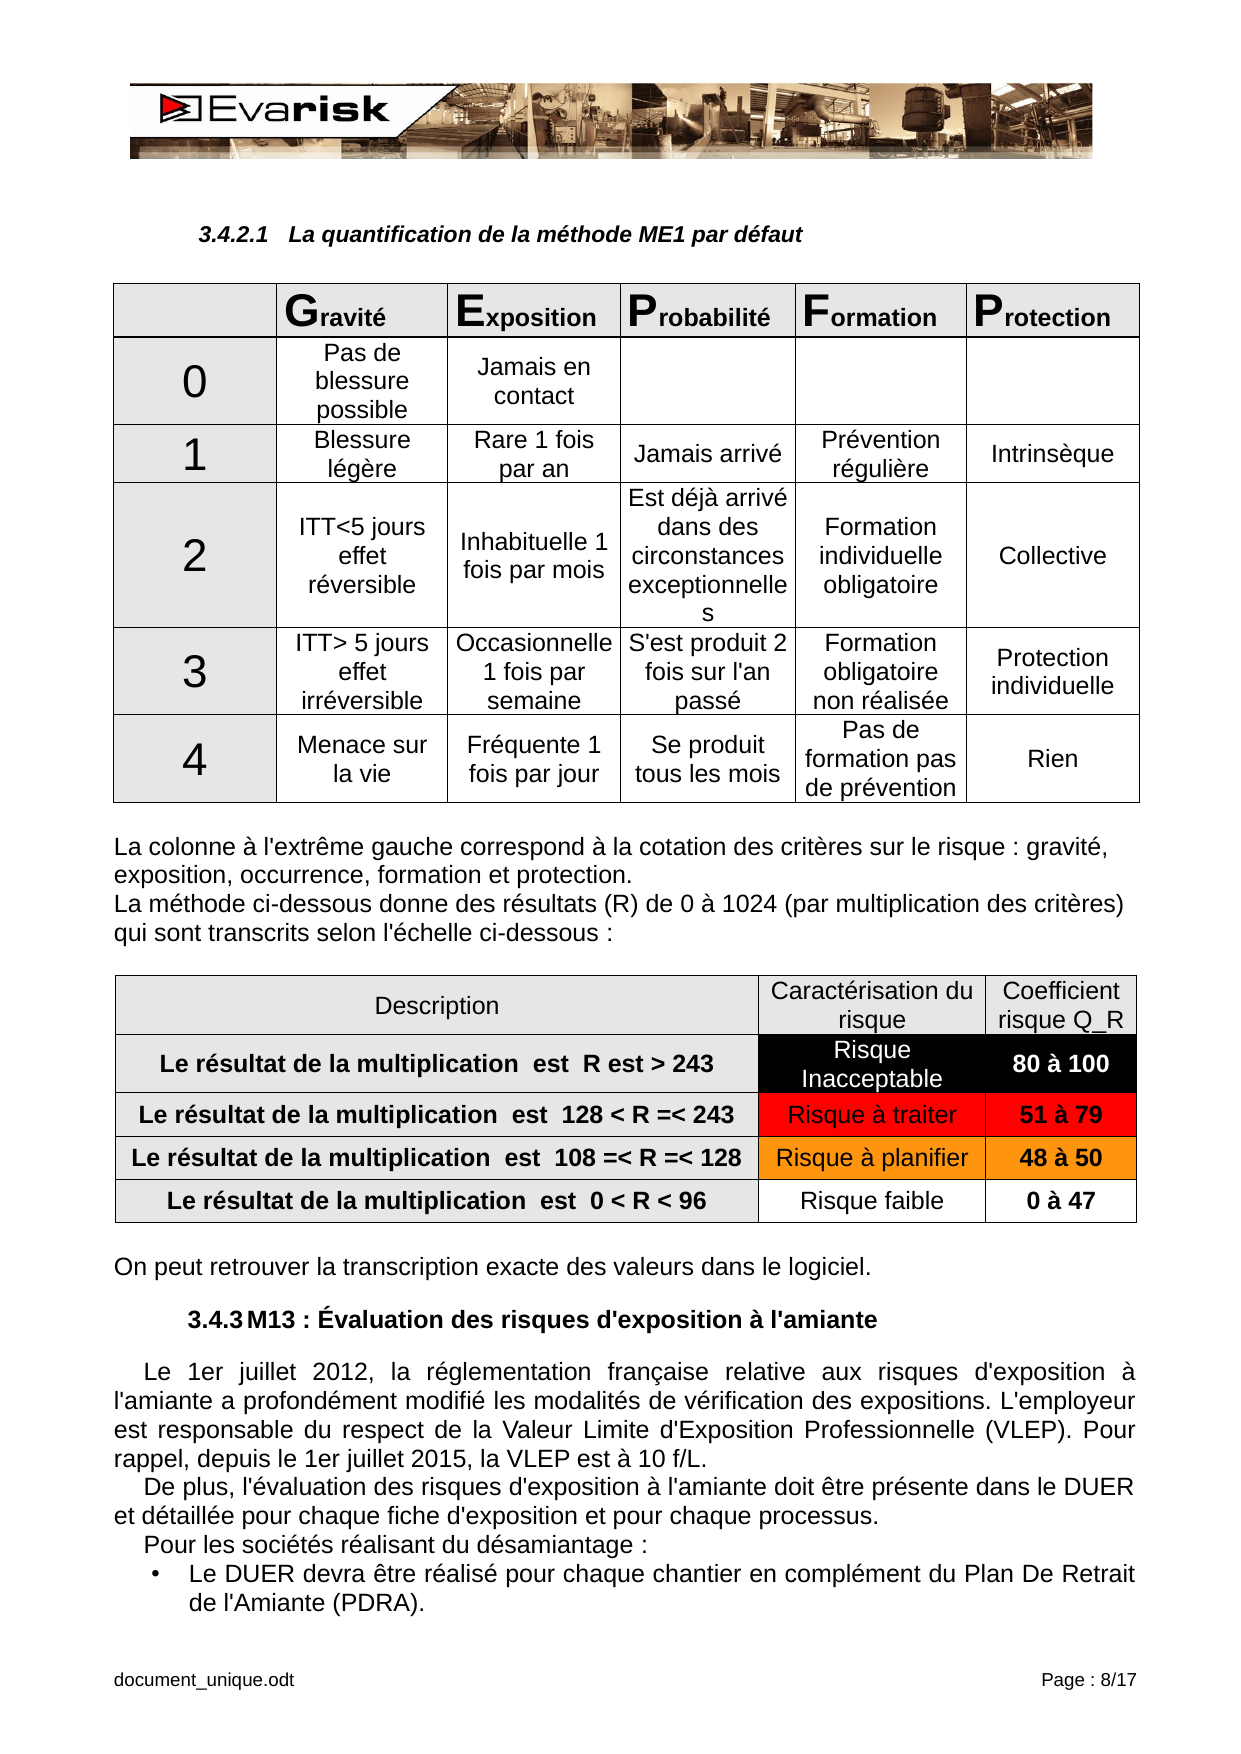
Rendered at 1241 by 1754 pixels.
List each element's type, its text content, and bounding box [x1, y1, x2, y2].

table_cell Le résultat de la multiplication est R est > 243 [116, 1035, 758, 1092]
table_cell [967, 338, 1139, 424]
table_cell Risque à traiter [759, 1093, 985, 1136]
table_cell Risque à planifier [759, 1137, 985, 1179]
text De plus, l'évaluation des risques d'exposition à l'amiante doit être présente dans le DUER et détaillée pour chaque fiche d'exposition et pour chaque processus. [114, 1472, 1137, 1530]
table_cell Est déjà arrivé dans des circonstances exceptionnelles [621, 483, 795, 627]
table_cell Se produit tous les mois [621, 715, 795, 802]
table_cell 51 à 79 [986, 1093, 1136, 1136]
table_cell 2 [114, 483, 276, 627]
table_header Probabilité [621, 284, 795, 336]
table_header Coefficient risque Q_R [986, 976, 1136, 1034]
table_cell Occasionnelle 1 fois par semaine [448, 628, 620, 714]
table_cell Jamais en contact [448, 338, 620, 424]
table_cell Protection individuelle [967, 628, 1139, 714]
table_cell 80 à 100 [986, 1035, 1136, 1092]
table_cell 1 [114, 425, 276, 482]
table_cell 48 à 50 [986, 1137, 1136, 1179]
table_cell Le résultat de la multiplication est 128 < R =< 243 [116, 1093, 758, 1136]
text La colonne à l'extrême gauche correspond à la cotation des critères sur le risque : gravité, exposition, occurrence, formation et protection. [114, 831, 1137, 889]
table_header Formation [796, 284, 966, 336]
table_cell Pas de blessure possible [277, 338, 447, 424]
table_cell 3 [114, 628, 276, 714]
table_header Protection [967, 284, 1139, 336]
table_header Exposition [448, 284, 620, 336]
table_cell 0 à 47 [986, 1180, 1136, 1222]
table_header Caractérisation du risque [759, 976, 985, 1034]
text Pour les sociétés réalisant du désamiantage : [114, 1530, 1137, 1559]
table_cell 4 [114, 715, 276, 802]
table_cell Collective [967, 483, 1139, 627]
table_cell ITT<5 jours effet réversible [277, 483, 447, 627]
text On peut retrouver la transcription exacte des valeurs dans le logiciel. [114, 1251, 1137, 1280]
table_cell Intrinsèque [967, 425, 1139, 482]
table_cell [796, 338, 966, 424]
table_cell ITT> 5 jours effet irréversible [277, 628, 447, 714]
table_cell S'est produit 2 fois sur l'an passé [621, 628, 795, 714]
table_cell Risque faible [759, 1180, 985, 1222]
text Le 1er juillet 2012, la réglementation française relative aux risques d'exposition à l'amiante a profondément modifié les modalités de vérification des expositions. L'employeur est responsable du respect de la Valeur Limite d'Exposition Professionnelle (VLEP). Pour rappel, depuis le 1er juillet 2015, la VLEP est à 10 f/L. [114, 1357, 1137, 1472]
table_cell Rien [967, 715, 1139, 802]
table_cell Formation individuelle obligatoire [796, 483, 966, 627]
table_cell 0 [114, 338, 276, 424]
table_header Description [116, 976, 758, 1034]
table_cell Pas de formation pas de prévention [796, 715, 966, 802]
table_header Gravité [277, 284, 447, 336]
table_cell Le résultat de la multiplication est 0 < R < 96 [116, 1180, 758, 1222]
table_cell Inhabituelle 1 fois par mois [448, 483, 620, 627]
table_cell Risque Inacceptable [759, 1035, 985, 1092]
list Le DUER devra être réalisé pour chaque chantier en complément du Plan De Retrait de l'Amiante (PDRA). [151, 1559, 1137, 1616]
table_cell Formation obligatoire non réalisée [796, 628, 966, 714]
table_cell Blessure légère [277, 425, 447, 482]
table_cell [621, 338, 795, 424]
text La méthode ci-dessous donne des résultats (R) de 0 à 1024 (par multiplication des critères) qui sont transcrits selon l'échelle ci-dessous : [114, 889, 1137, 946]
table_cell Jamais arrivé [621, 425, 795, 482]
table_cell Prévention régulière [796, 425, 966, 482]
table_cell Fréquente 1 fois par jour [448, 715, 620, 802]
subtitle M13 : Évaluation des risques d'exposition à l'amiante [187, 1305, 1137, 1334]
subtitle La quantification de la méthode ME1 par défaut [198, 221, 1137, 248]
table_cell Menace sur la vie [277, 715, 447, 802]
table_header [114, 284, 276, 336]
table_cell Le résultat de la multiplication est 108 =< R =< 128 [116, 1137, 758, 1179]
table_cell Rare 1 fois par an [448, 425, 620, 482]
